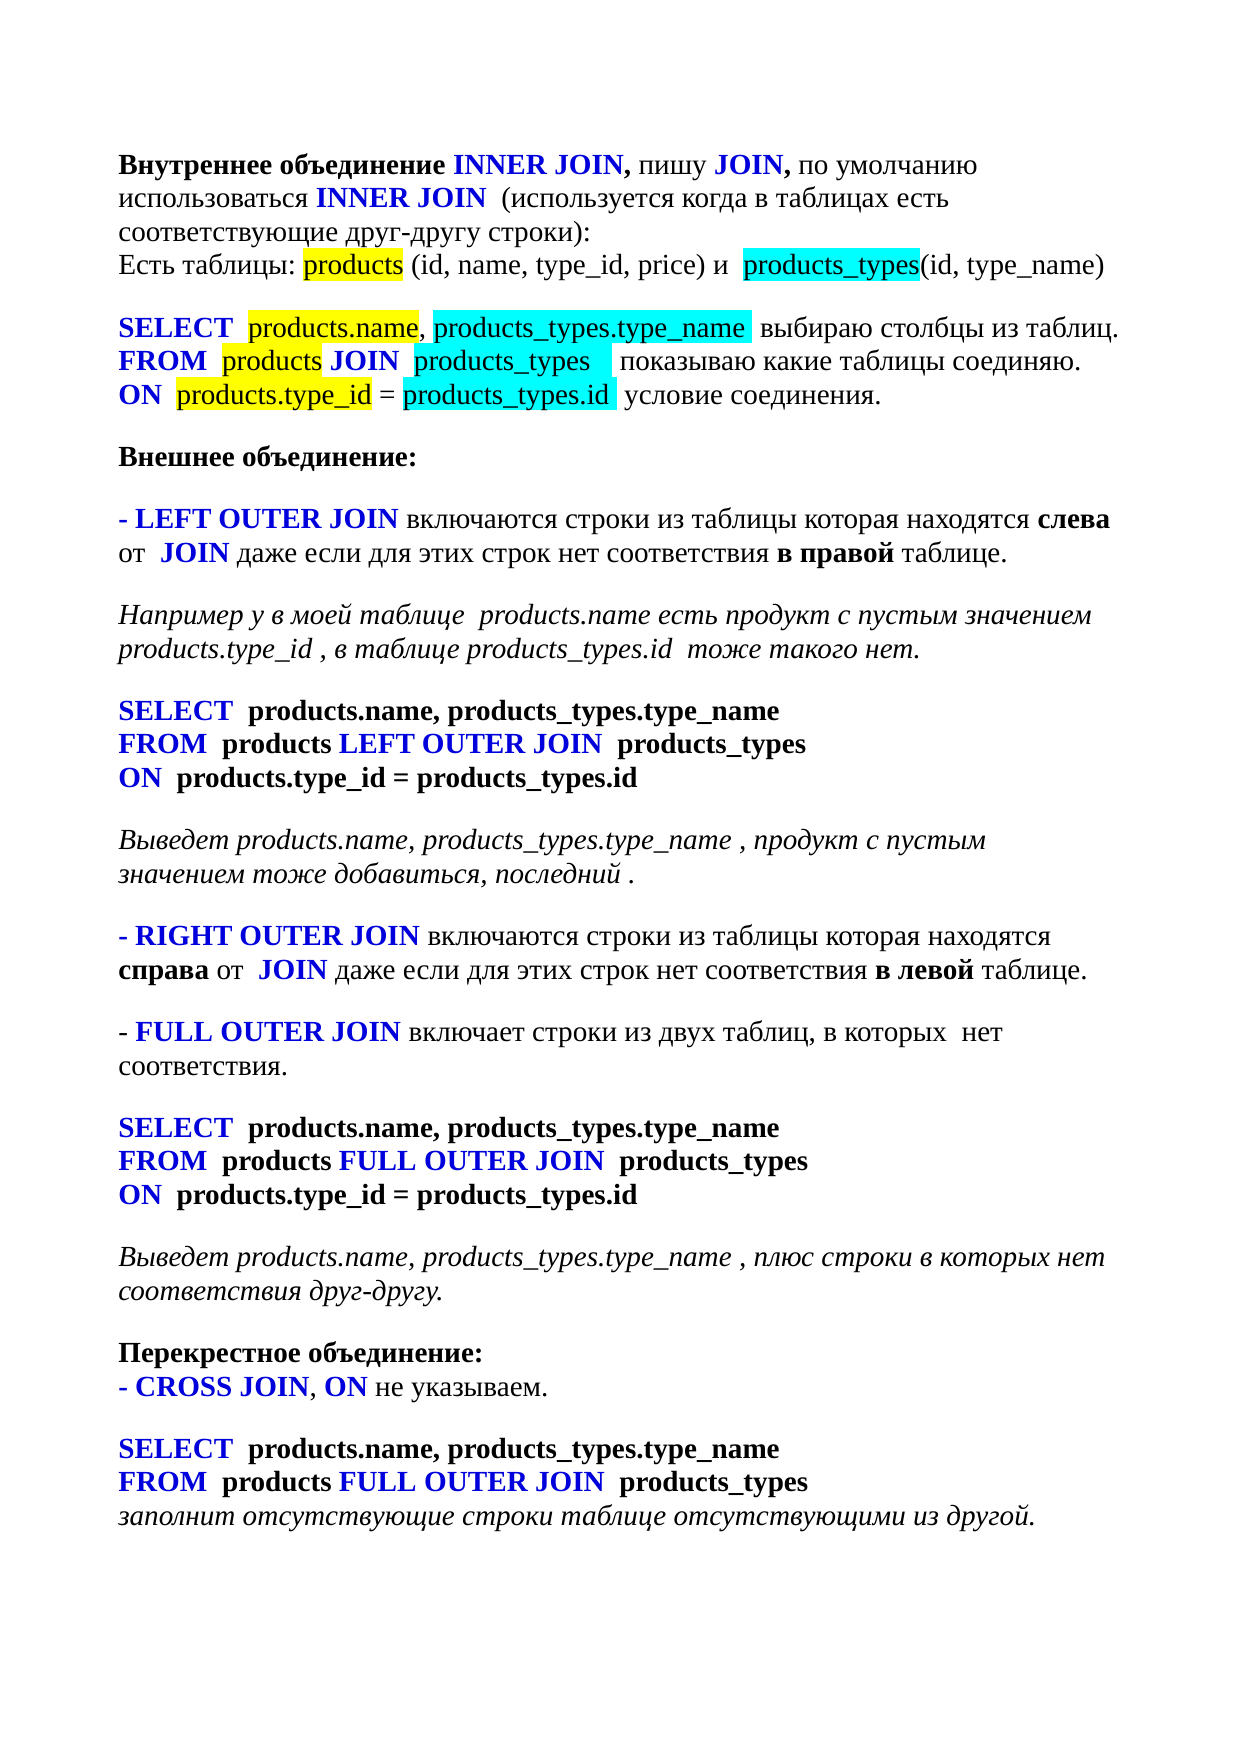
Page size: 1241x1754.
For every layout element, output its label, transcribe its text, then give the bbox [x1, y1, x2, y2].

text SELECT products.name, products_types.type_name [118, 1431, 1122, 1464]
text ON products.type_id = products_types.id условие соединения. [118, 377, 1122, 410]
text ON products.type_id = products_types.id [118, 1177, 1122, 1211]
text - RIGHT OUTER JOIN включаются строки из таблицы которая находятся справа от JOIN даже если для этих строк нет соответствия в левой таблице. [118, 918, 1122, 985]
text ON products.type_id = products_types.id [118, 760, 1122, 794]
text - CROSS JOIN, ON не указываем. [118, 1369, 1122, 1402]
text SELECT products.name, products_types.type_name выбираю столбцы из таблиц. [118, 310, 1122, 343]
text - FULL OUTER JOIN включает строки из двух таблиц, в которых нет соответствия. [118, 1014, 1122, 1081]
text Есть таблицы: products (id, name, type_id, price) и products_types(id, type_name) [118, 247, 1122, 281]
text Внешнее объединение: [118, 439, 1122, 473]
text FROM products FULL OUTER JOIN products_types [118, 1464, 1122, 1498]
text Перекрестное объединение: [118, 1335, 1122, 1369]
text Внутреннее объединение INNER JOIN, пишу JOIN, по умолчанию использоваться INNER JOIN (используется когда в таблицах есть соответствующие друг-другу строки): [118, 147, 1122, 247]
text - LEFT OUTER JOIN включаются строки из таблицы которая находятся слева от JOIN даже если для этих строк нет соответствия в правой таблице. [118, 501, 1122, 568]
text SELECT products.name, products_types.type_name [118, 693, 1122, 727]
text FROM products FULL OUTER JOIN products_types [118, 1143, 1122, 1177]
text Например у в моей таблице products.name есть продукт с пустым значением products.type_id , в таблице products_types.id тоже такого нет. [118, 597, 1122, 664]
text FROM products LEFT OUTER JOIN products_types [118, 727, 1122, 760]
text SELECT products.name, products_types.type_name [118, 1110, 1122, 1143]
text Выведет products.name, products_types.type_name , плюс строки в которых нет соответствия друг-другу. [118, 1239, 1122, 1306]
text Выведет products.name, products_types.type_name , продукт с пустым значением тоже добавиться, последний . [118, 822, 1122, 889]
text FROM products JOIN products_types показываю какие таблицы соединяю. [118, 343, 1122, 377]
text заполнит отсутствующие строки таблице отсутствующими из другой. [118, 1498, 1122, 1532]
